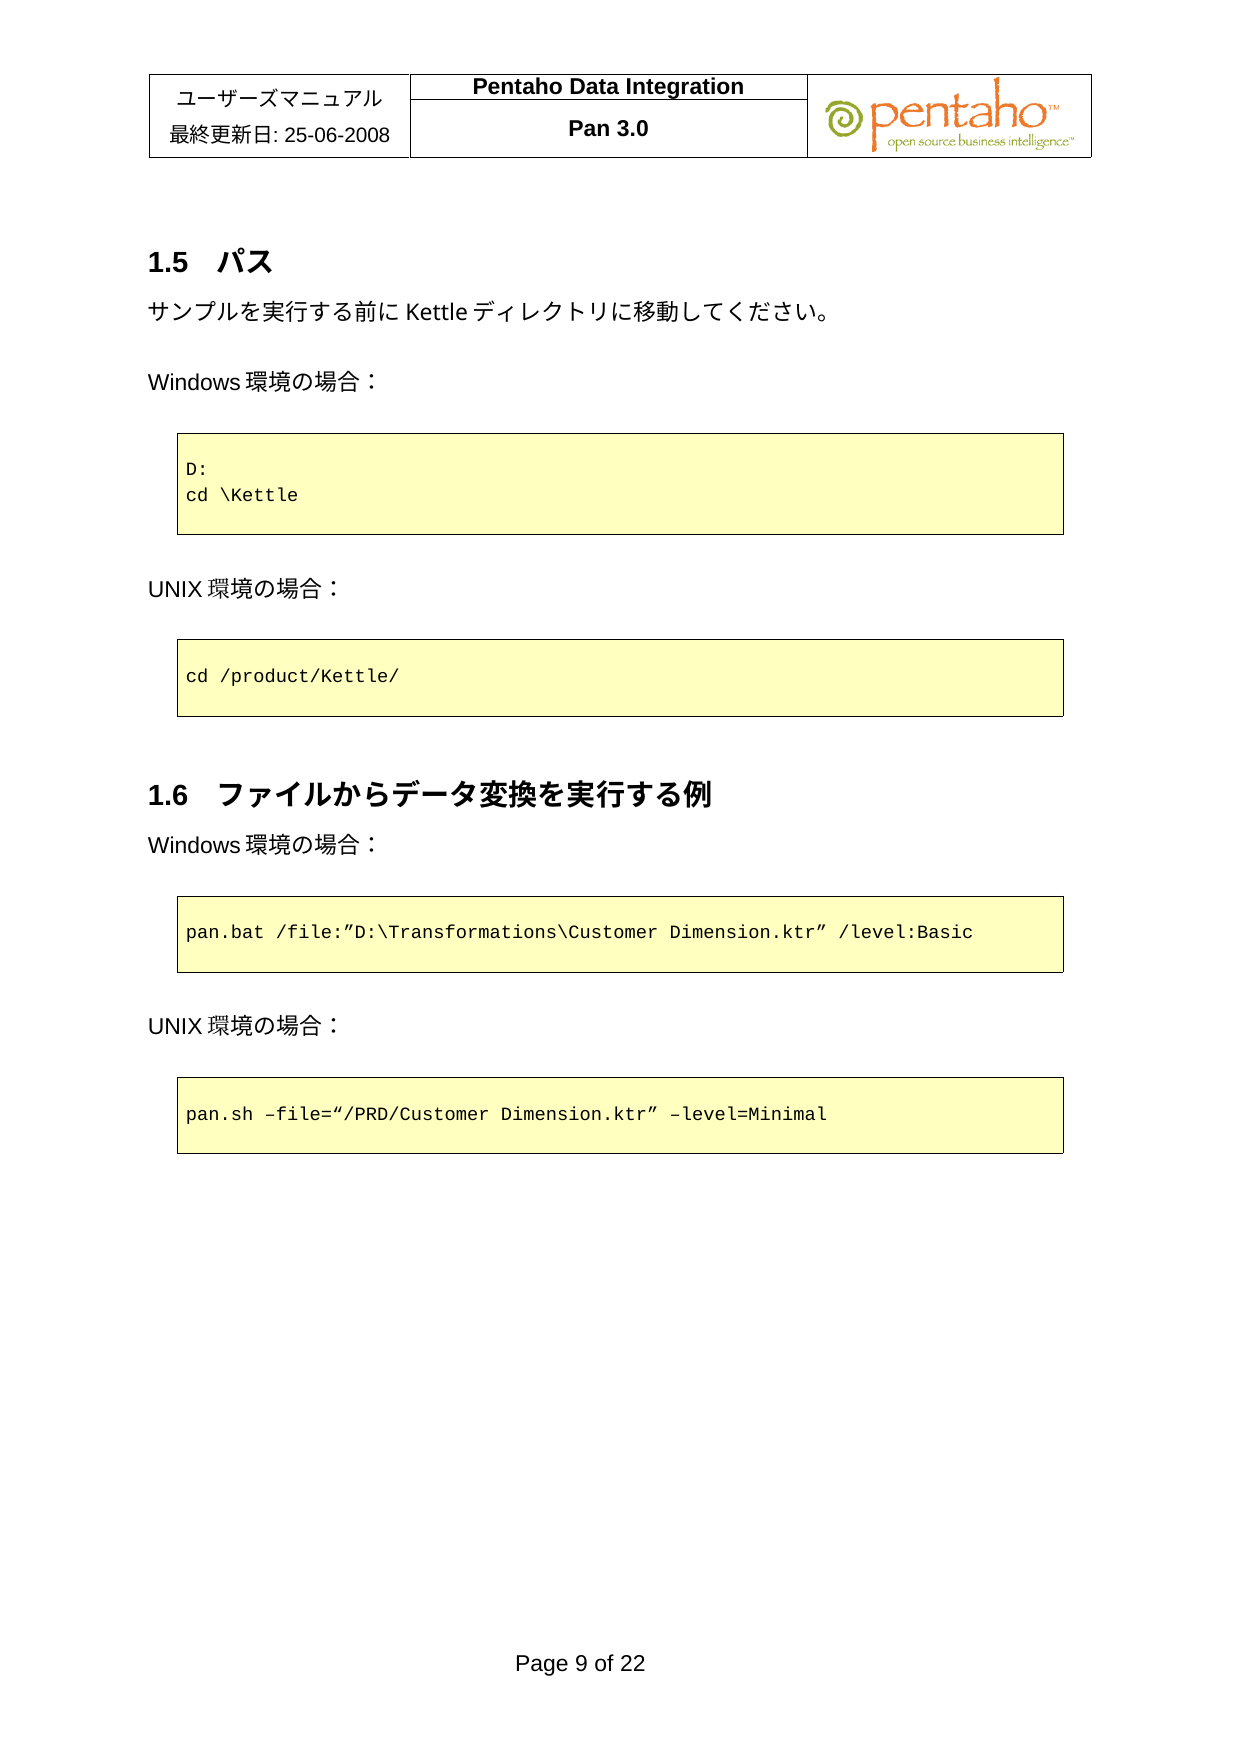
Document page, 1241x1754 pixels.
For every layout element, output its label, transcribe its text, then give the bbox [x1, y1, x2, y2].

text cd /product/Kettle/ [178, 665, 1063, 688]
text UNIX環境の場合： [148, 570, 1092, 604]
text サンプルを実行する前にKettleディレクトリに移動してください。 [148, 293, 1092, 327]
text Windows環境の場合： [148, 827, 1092, 860]
subtitle ファイルからデータ変換を実行する例 [148, 772, 1092, 814]
text UNIX環境の場合： [148, 1008, 1092, 1041]
text cd \Kettle [178, 483, 1063, 507]
text D: [178, 458, 1063, 482]
text Windows環境の場合： [148, 364, 1092, 397]
text pan.bat /file:”D:\Transformations\Customer Dimension.ktr” /level:Basic [178, 921, 1063, 944]
text pan.sh –file=“/PRD/Customer Dimension.ktr” –level=Minimal [178, 1102, 1063, 1126]
subtitle パス [148, 238, 1092, 281]
